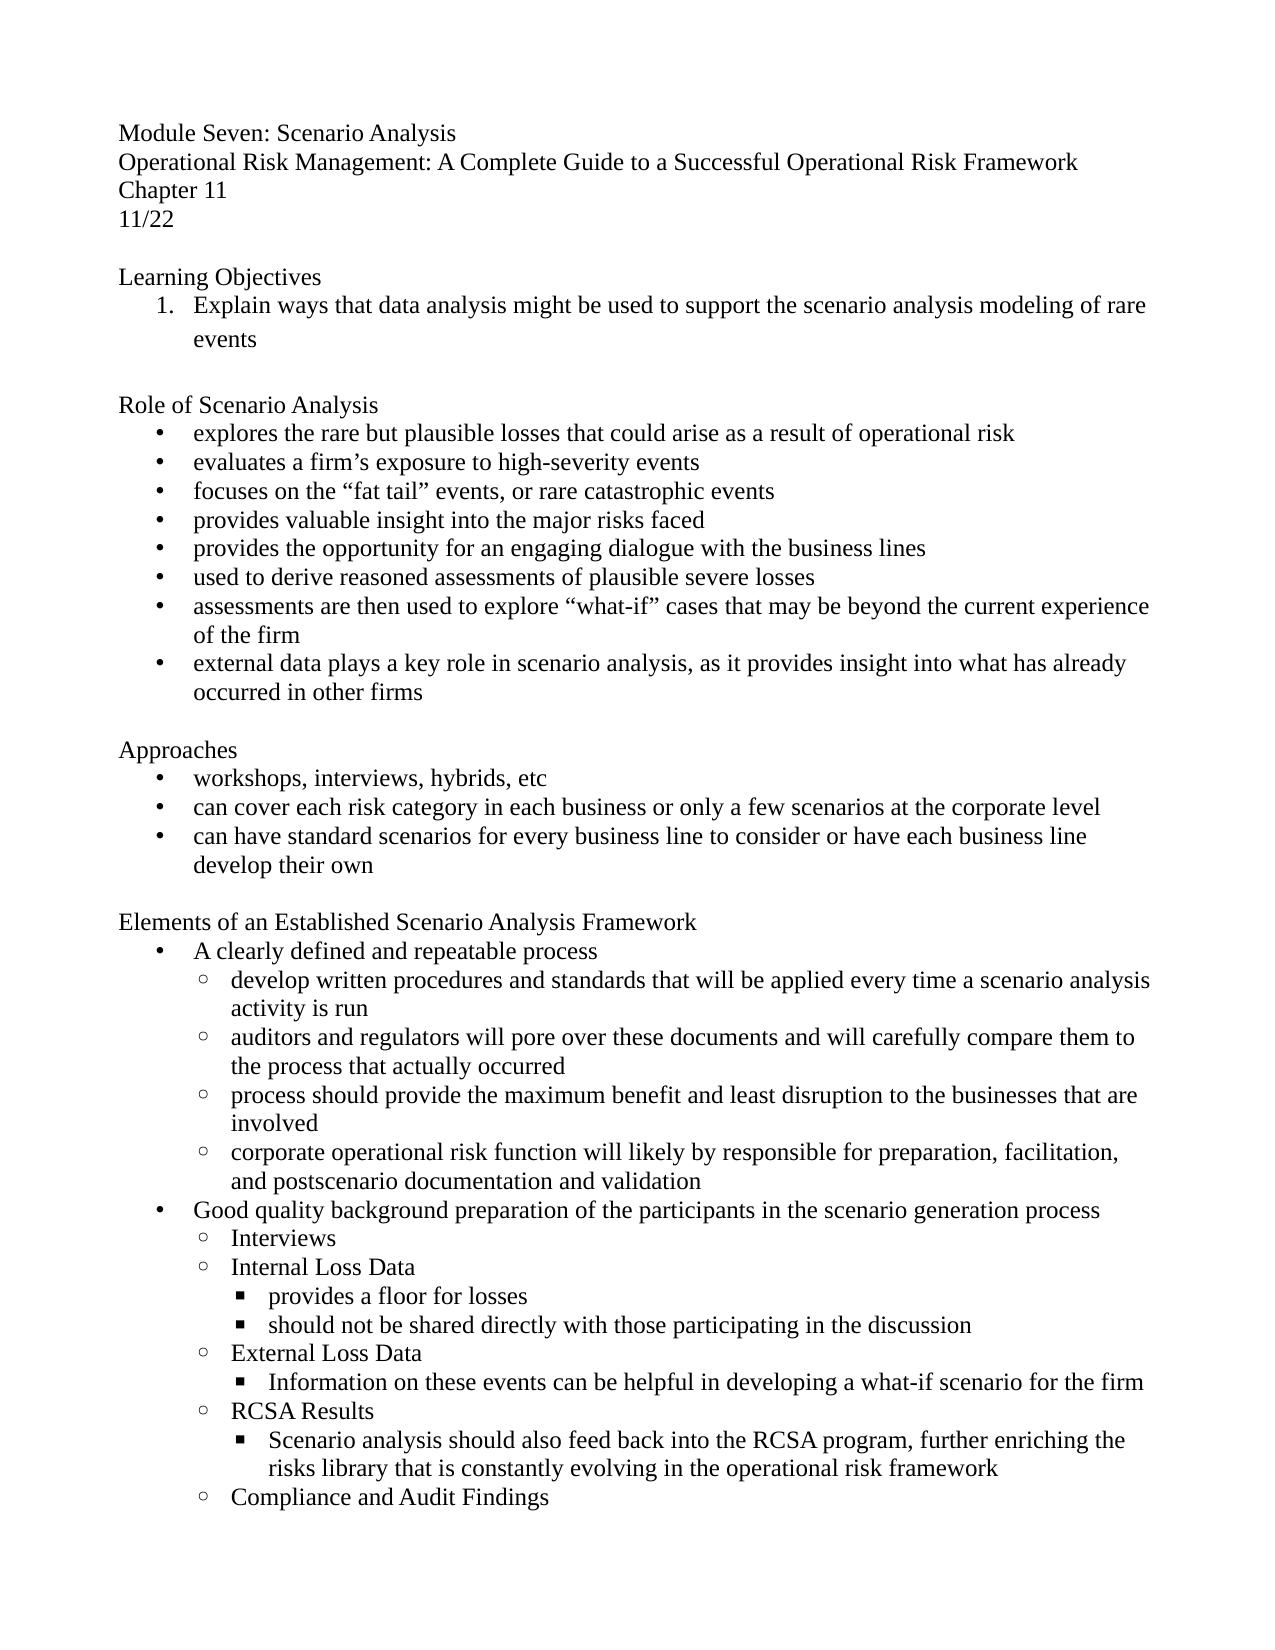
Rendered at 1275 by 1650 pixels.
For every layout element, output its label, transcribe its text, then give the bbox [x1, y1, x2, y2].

list can cover each risk category in each business or only a few scenarios at the corporate level [156, 792, 1157, 821]
list can have standard scenarios for every business line to consider or have each business line develop their own [156, 821, 1157, 878]
list Internal Loss Data [193, 1252, 1157, 1281]
list A clearly defined and repeatable process [156, 936, 1157, 965]
list external data plays a key role in scenario analysis, as it provides insight into what has already occurred in other firms [156, 648, 1157, 706]
text 11/22 [118, 204, 1157, 233]
text Role of Scenario Analysis [118, 390, 1157, 418]
list Scenario analysis should also feed back into the RCSA program, further enriching the risks library that is constantly evolving in the operational risk framework [231, 1425, 1157, 1482]
list explores the rare but plausible losses that could arise as a result of operational risk [156, 418, 1157, 447]
text Module Seven: Scenario Analysis [118, 118, 1157, 147]
list used to derive reasoned assessments of plausible severe losses [156, 562, 1157, 591]
list Information on these events can be helpful in developing a what-if scenario for the firm [231, 1367, 1157, 1396]
list assessments are then used to explore “what-if” cases that may be beyond the current experience of the firm [156, 591, 1157, 648]
list provides valuable insight into the major risks faced [156, 505, 1157, 533]
list workshops, interviews, hybrids, etc [156, 763, 1157, 792]
list RCSA Results [193, 1396, 1157, 1425]
list Interviews [193, 1223, 1157, 1252]
text Operational Risk Management: A Complete Guide to a Successful Operational Risk Framework [118, 147, 1157, 176]
list process should provide the maximum benefit and least disruption to the businesses that are involved [193, 1080, 1157, 1137]
list evaluates a firm’s exposure to high-severity events [156, 447, 1157, 476]
list Good quality background preparation of the participants in the scenario generation process [156, 1195, 1157, 1223]
list corporate operational risk function will likely by responsible for preparation, facilitation, and postscenario documentation and validation [193, 1137, 1157, 1195]
list provides the opportunity for an engaging dialogue with the business lines [156, 533, 1157, 562]
list Explain ways that data analysis might be used to support the scenario analysis modeling of rare events [156, 291, 1157, 352]
list focuses on the “fat tail” events, or rare catastrophic events [156, 476, 1157, 505]
text Learning Objectives [118, 262, 1157, 291]
text Chapter 11 [118, 176, 1157, 204]
list develop written procedures and standards that will be applied every time a scenario analysis activity is run [193, 965, 1157, 1022]
list provides a floor for losses [231, 1281, 1157, 1310]
list Compliance and Audit Findings [193, 1482, 1157, 1511]
text Elements of an Established Scenario Analysis Framework [118, 907, 1157, 936]
list should not be shared directly with those participating in the discussion [231, 1310, 1157, 1338]
list External Loss Data [193, 1338, 1157, 1367]
list auditors and regulators will pore over these documents and will carefully compare them to the process that actually occurred [193, 1022, 1157, 1080]
text Approaches [118, 735, 1157, 763]
